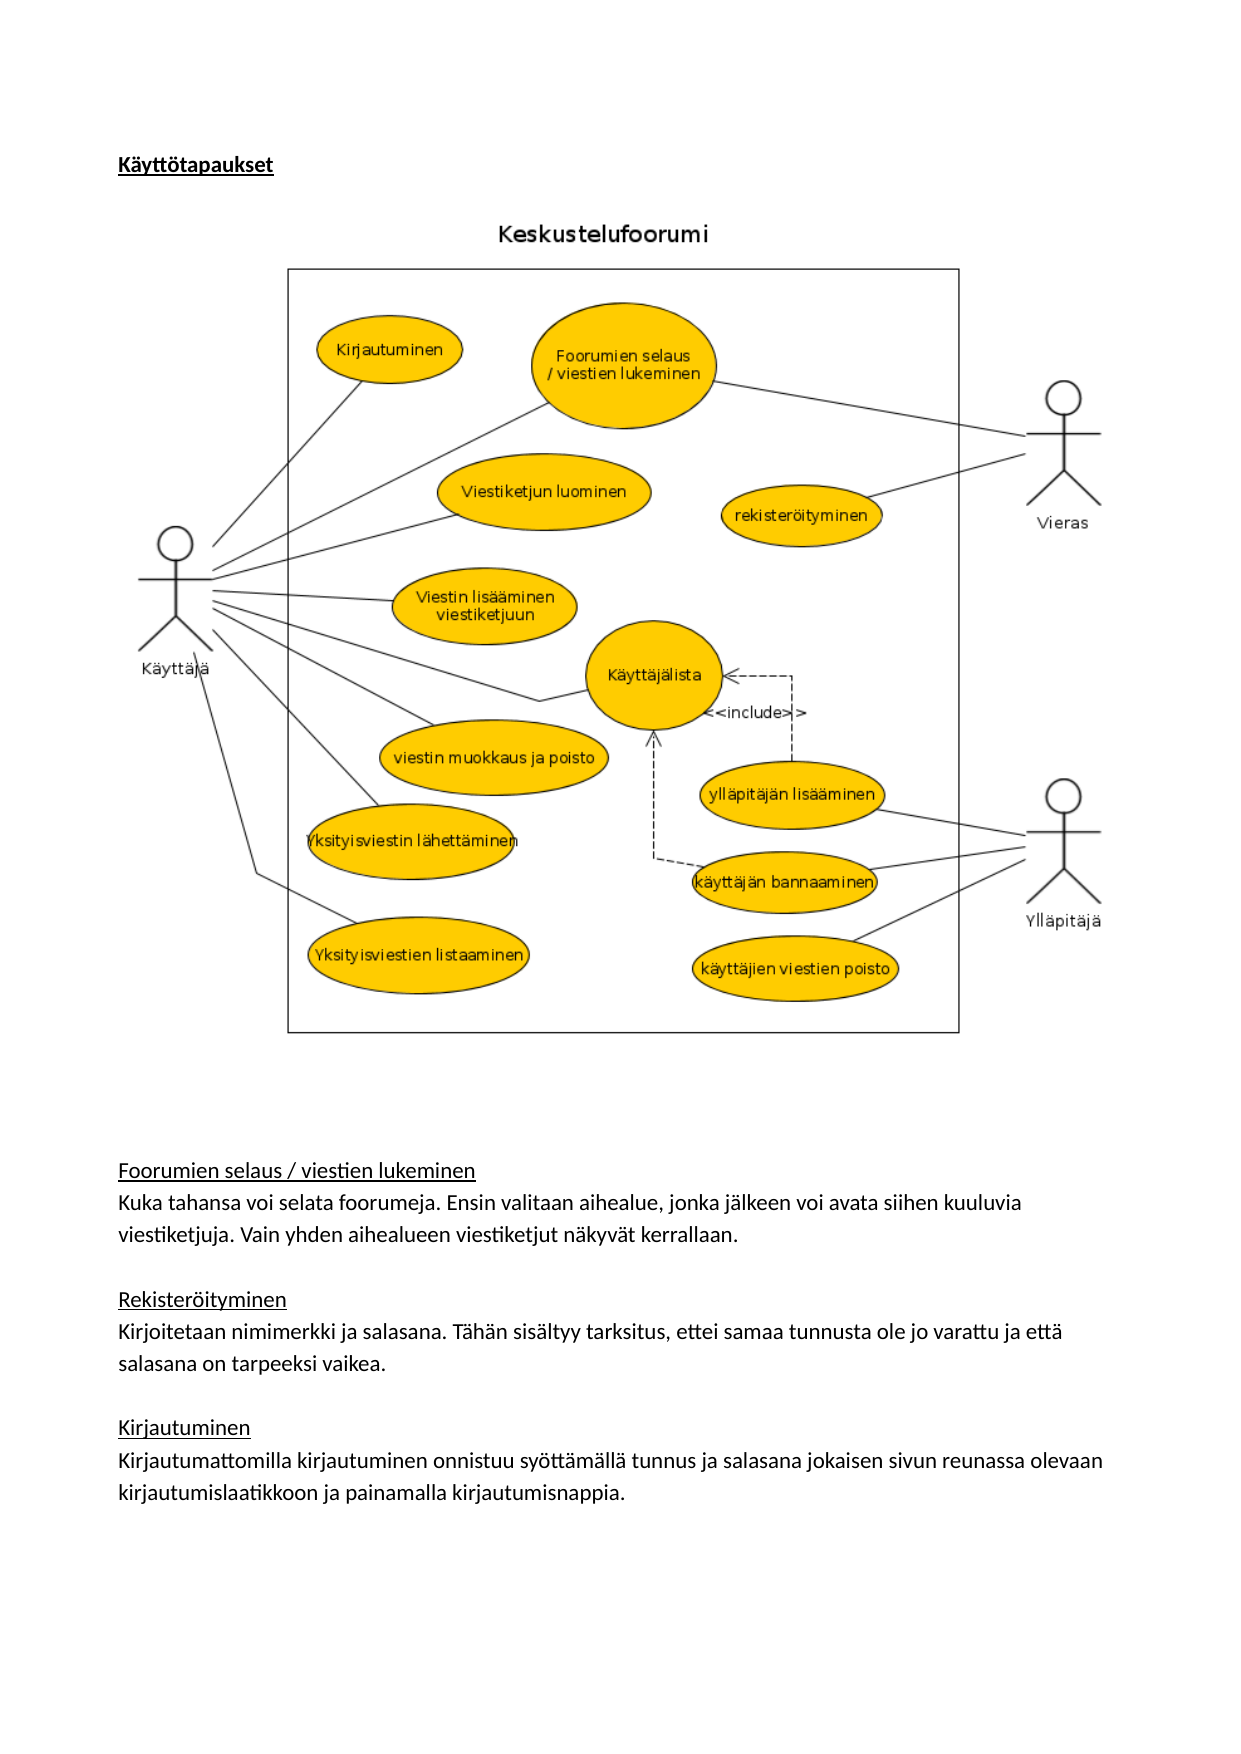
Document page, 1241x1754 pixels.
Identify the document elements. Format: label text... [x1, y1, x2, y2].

text Rekisteröityminen [118, 1285, 1122, 1313]
text Foorumien selaus / viestien lukeminen [118, 1156, 1122, 1184]
text Kirjautumattomilla kirjautuminen onnistuu syöttämällä tunnus ja salasana jokaisen sivun reunassa olevaan kirjautumislaatikkoon ja painamalla kirjautumisnappia. [118, 1446, 1122, 1506]
text Kirjoitetaan nimimerkki ja salasana. Tähän sisältyy tarksitus, ettei samaa tunnusta ole jo varattu ja että salasana on tarpeeksi vaikea. [118, 1317, 1122, 1377]
text Kirjautuminen [118, 1413, 1122, 1442]
text Kuka tahansa voi selata foorumeja. Ensin valitaan aihealue, jonka jälkeen voi avata siihen kuuluvia viestiketjuja. Vain yhden aihealueen viestiketjut näkyvät kerrallaan. [118, 1188, 1122, 1248]
picture [118, 182, 1123, 1051]
text Käyttötapaukset [118, 150, 1122, 178]
